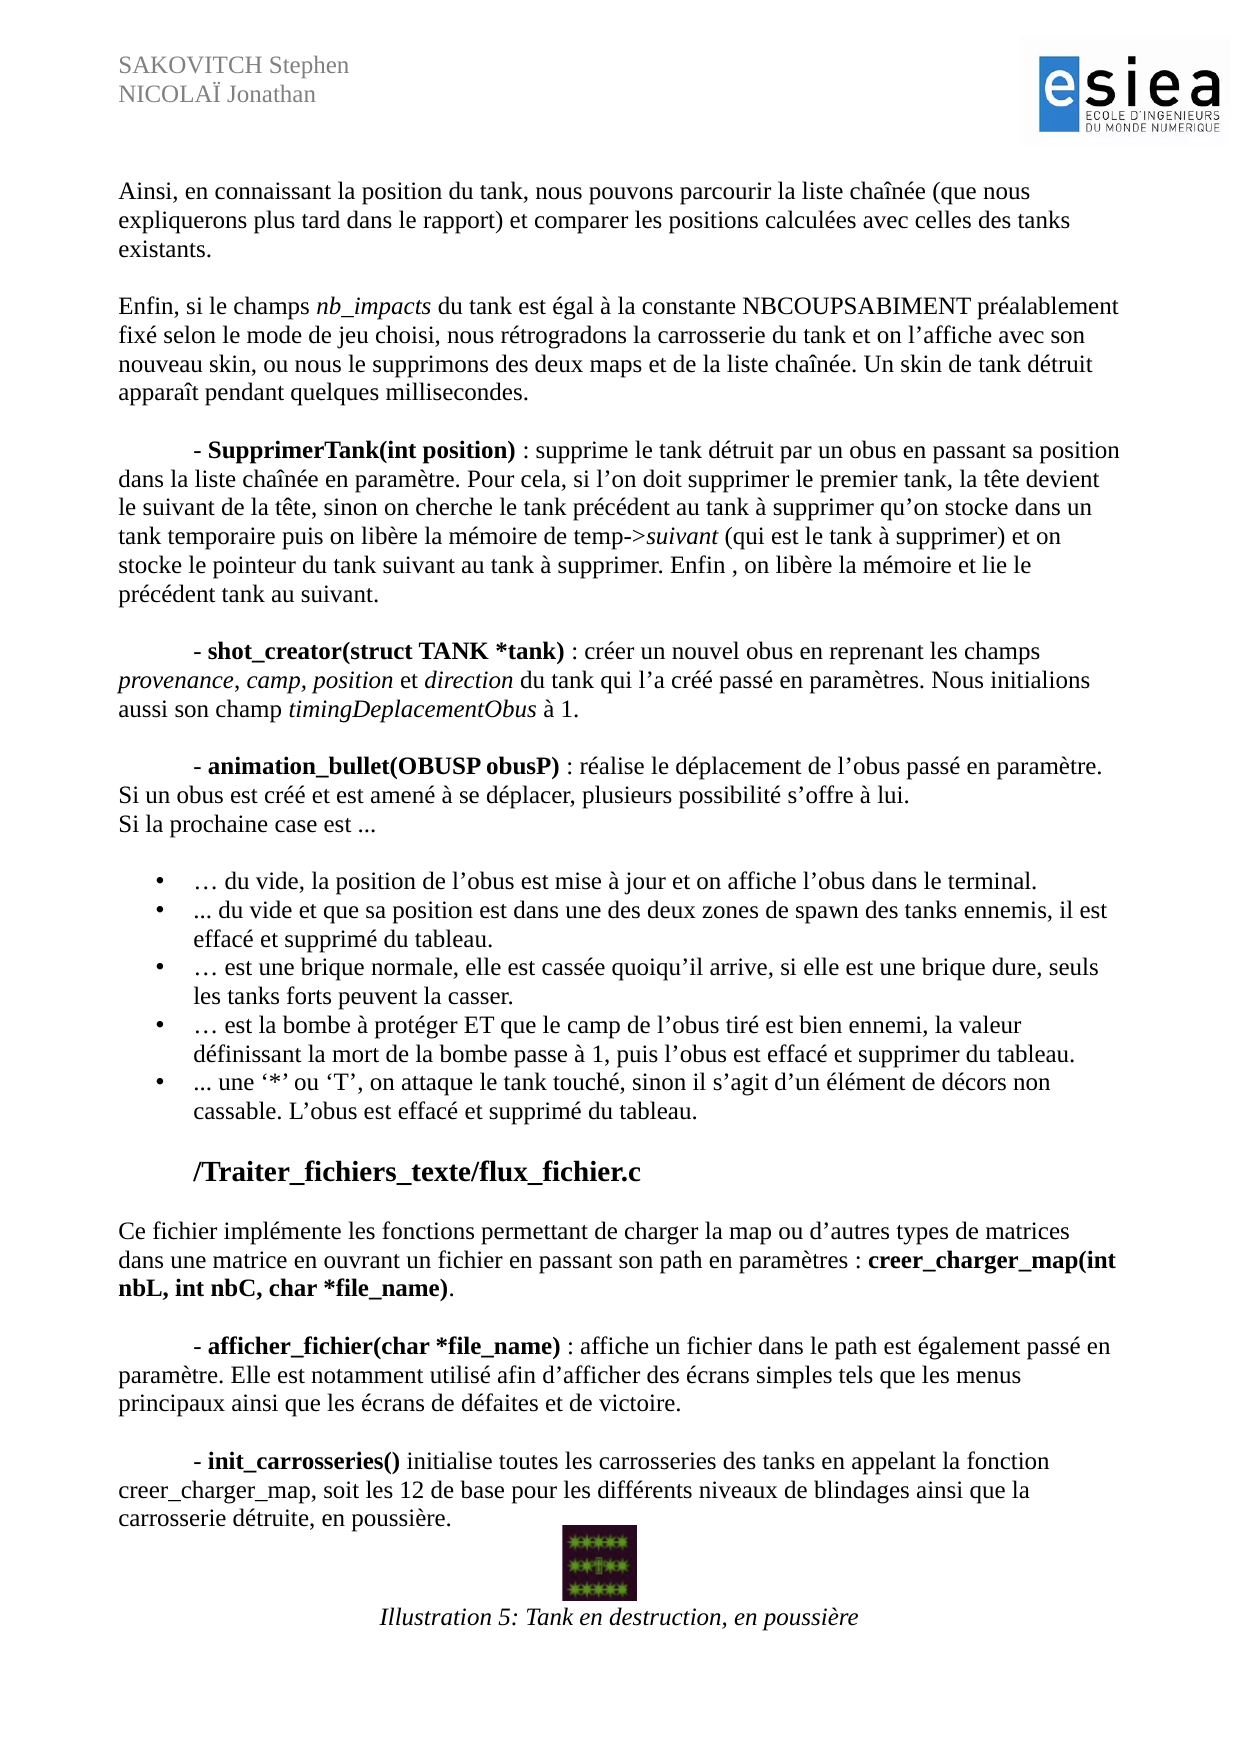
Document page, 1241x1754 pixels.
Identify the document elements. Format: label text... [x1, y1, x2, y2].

text Ainsi, en connaissant la position du tank, nous pouvons parcourir la liste chaînée (que nous expliquerons plus tard dans le rapport) et comparer les positions calculées avec celles des tanks existants. [118, 176, 1122, 262]
text Enfin, si le champs nb_impacts du tank est égal à la constante NBCOUPSABIMENT préalablement fixé selon le mode de jeu choisi, nous rétrogradons la carrosserie du tank et on l’affiche avec son nouveau skin, ou nous le supprimons des deux maps et de la liste chaînée. Un skin de tank détruit apparaît pendant quelques millisecondes. [118, 291, 1122, 406]
list … du vide, la position de l’obus est mise à jour et on affiche l’obus dans le terminal. [156, 866, 1122, 895]
list … est une brique normale, elle est cassée quoiqu’il arrive, si elle est une brique dure, seuls les tanks forts peuvent la casser. [156, 952, 1122, 1010]
list … est la bombe à protéger ET que le camp de l’obus tiré est bien ennemi, la valeur définissant la mort de la bombe passe à 1, puis l’obus est effacé et supprimer du tableau. [156, 1010, 1122, 1067]
text Illustration 5: Tank en destruction, en poussière [118, 1602, 1122, 1631]
text Ce fichier implémente les fonctions permettant de charger la map ou d’autres types de matrices dans une matrice en ouvrant un fichier en passant son path en paramètres : creer_charger_map(int nbL, int nbC, char *file_name). [118, 1216, 1122, 1302]
text - init_carrosseries() initialise toutes les carrosseries des tanks en appelant la fonction creer_charger_map, soit les 12 de base pour les différents niveaux de blindages ainsi que la carrosserie détruite, en poussière. [118, 1446, 1122, 1532]
picture [1020, 37, 1231, 145]
list ... du vide et que sa position est dans une des deux zones de spawn des tanks ennemis, il est effacé et supprimé du tableau. [156, 895, 1122, 952]
text Si la prochaine case est ... [118, 809, 1122, 837]
text - animation_bullet(OBUSP obusP) : réalise le déplacement de l’obus passé en paramètre. Si un obus est créé et est amené à se déplacer, plusieurs possibilité s’offre à lui. [118, 751, 1122, 809]
text /Traiter_fichiers_texte/flux_fichier.c [118, 1154, 1122, 1187]
text - afficher_fichier(char *file_name) : affiche un fichier dans le path est également passé en paramètre. Elle est notamment utilisé afin d’afficher des écrans simples tels que les menus principaux ainsi que les écrans de défaites et de victoire. [118, 1331, 1122, 1417]
text - SupprimerTank(int position) : supprime le tank détruit par un obus en passant sa position dans la liste chaînée en paramètre. Pour cela, si l’on doit supprimer le premier tank, la tête devient le suivant de la tête, sinon on cherche le tank précédent au tank à supprimer qu’on stocke dans un tank temporaire puis on libère la mémoire de temp->suivant (qui est le tank à supprimer) et on stocke le pointeur du tank suivant au tank à supprimer. Enfin , on libère la mémoire et lie le précédent tank au suivant. [118, 435, 1122, 607]
list ... une ‘*’ ou ‘T’, on attaque le tank touché, sinon il s’agit d’un élément de décors non cassable. L’obus est effacé et supprimé du tableau. [156, 1067, 1122, 1125]
picture [562, 1525, 588, 1600]
text - shot_creator(struct TANK *tank) : créer un nouvel obus en reprenant les champs provenance, camp, position et direction du tank qui l’a créé passé en paramètres. Nous initialions aussi son champ timingDeplacementObus à 1. [118, 636, 1122, 722]
